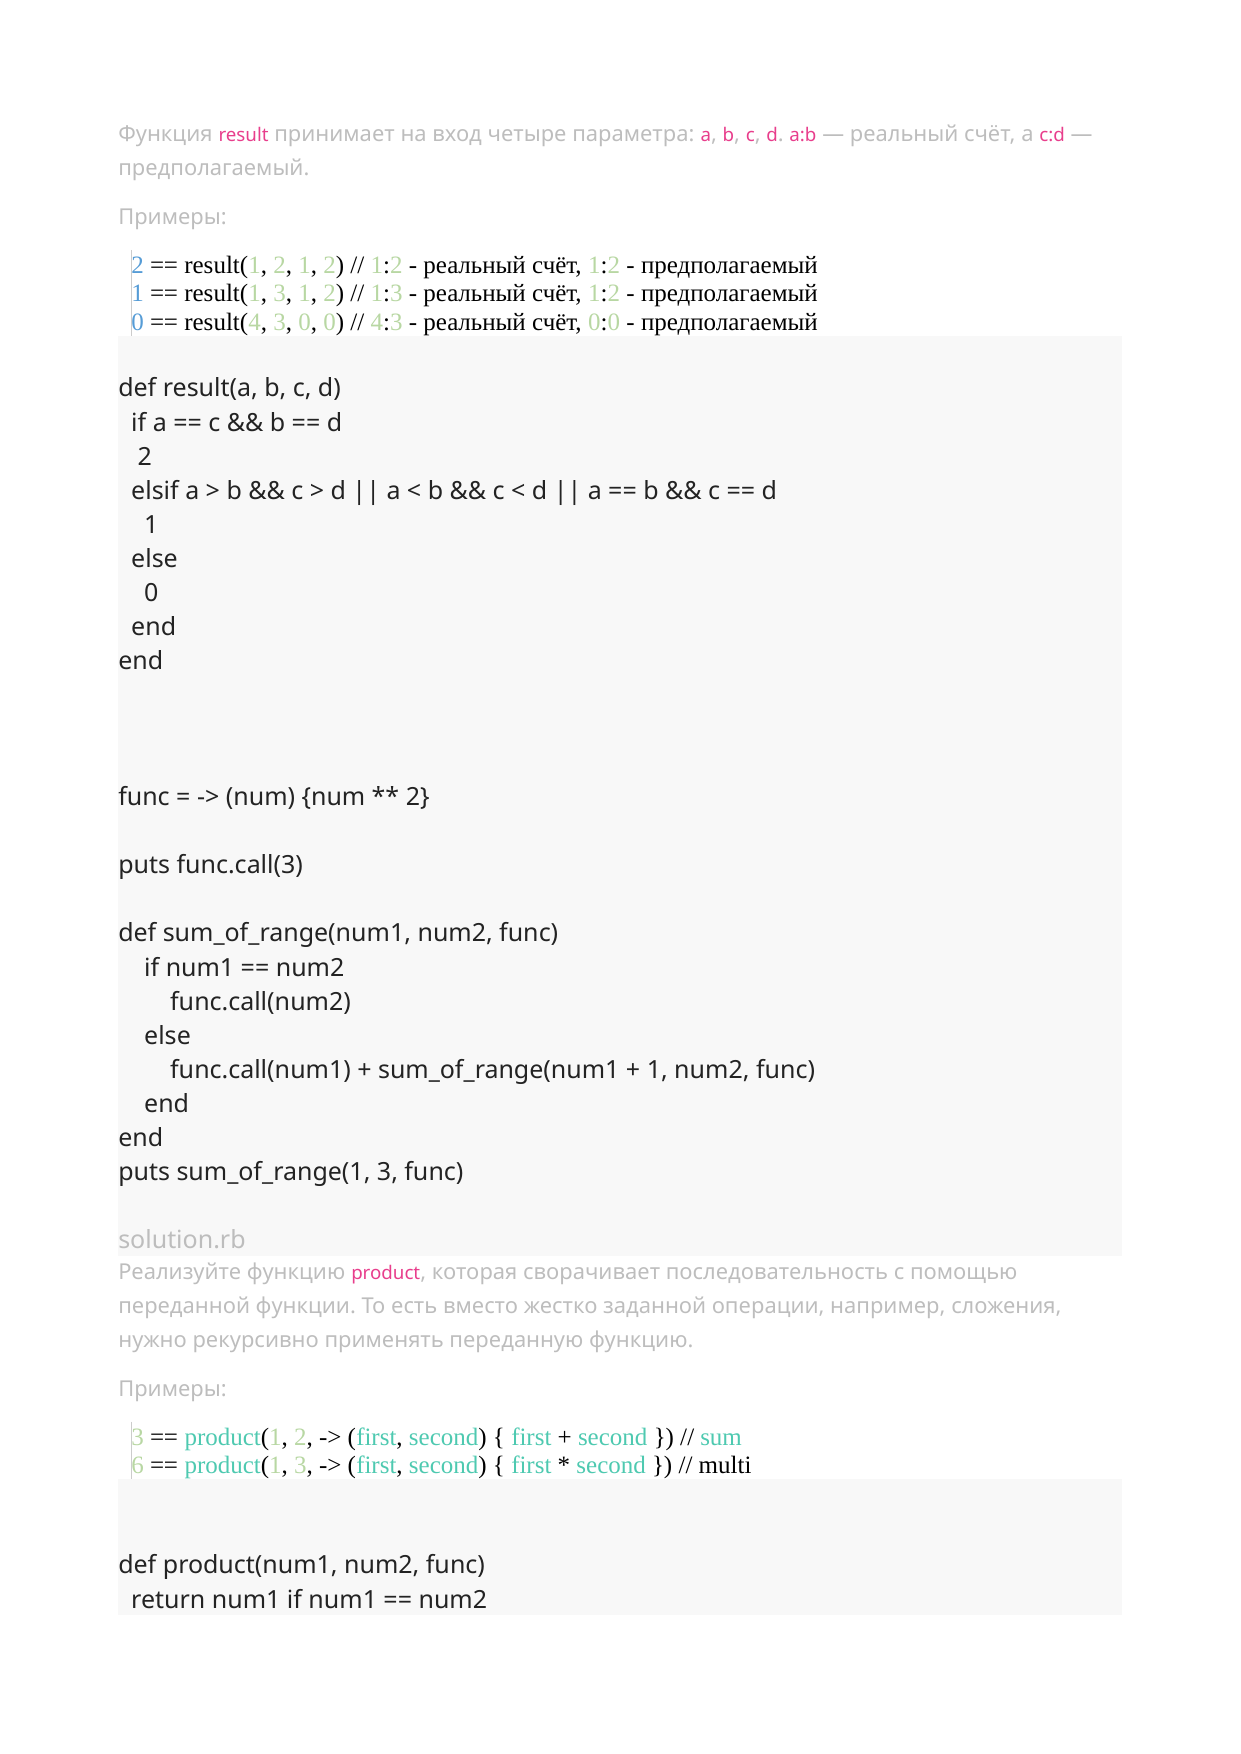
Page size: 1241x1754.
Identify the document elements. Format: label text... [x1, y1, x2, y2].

text else [118, 1017, 1122, 1051]
table_cell [118, 279, 131, 307]
table_header [118, 1422, 131, 1450]
text 2 [118, 438, 1122, 472]
text return num1 if num1 == num2 [118, 1581, 1122, 1615]
table_header [118, 250, 131, 278]
text Примеры: [118, 1373, 1122, 1403]
subtitle solution.rb [118, 1222, 1122, 1256]
table_cell 1 == result(1, 3, 1, 2) // 1:3 - реальный счёт, 1:2 - предполагаемый [132, 279, 833, 307]
table_cell 6 == product(1, 3, -> (first, second) { first * second }) // multi [132, 1450, 763, 1479]
text Функция result принимает на вход четыре параметра: a, b, c, d. a:b — реальный счёт, а c:d — предполагаемый. [118, 118, 1122, 182]
text puts func.call(3) [118, 847, 1122, 881]
text elsif a > b && c > d || a < b && c < d || a == b && c == d [118, 472, 1122, 506]
text if a == c && b == d [118, 404, 1122, 438]
text def product(num1, num2, func) [118, 1547, 1122, 1581]
table_cell [118, 307, 131, 336]
text end [118, 643, 1122, 677]
text def sum_of_range(num1, num2, func) [118, 915, 1122, 949]
text if num1 == num2 [118, 949, 1122, 983]
text 0 [118, 574, 1122, 608]
text func.call(num1) + sum_of_range(num1 + 1, num2, func) [118, 1051, 1122, 1085]
text Примеры: [118, 201, 1122, 231]
table_header 2 == result(1, 2, 1, 2) // 1:2 - реальный счёт, 1:2 - предполагаемый [132, 250, 833, 278]
text def result(a, b, c, d) [118, 370, 1122, 404]
text func.call(num2) [118, 983, 1122, 1017]
table_header 3 == product(1, 2, -> (first, second) { first + second }) // sum [132, 1422, 763, 1450]
text end [118, 608, 1122, 643]
text func = -> (num) {num ** 2} [118, 779, 1122, 813]
text puts sum_of_range(1, 3, func) [118, 1153, 1122, 1188]
text Реализуйте функцию product, которая сворачивает последовательность с помощью переданной функции. То есть вместо жестко заданной операции, например, сложения, нужно рекурсивно применять переданную функцию. [118, 1256, 1122, 1354]
text end [118, 1085, 1122, 1119]
table_cell [118, 1450, 131, 1479]
text end [118, 1119, 1122, 1153]
text 1 [118, 506, 1122, 540]
text else [118, 540, 1122, 574]
table_cell 0 == result(4, 3, 0, 0) // 4:3 - реальный счёт, 0:0 - предполагаемый [132, 307, 833, 336]
